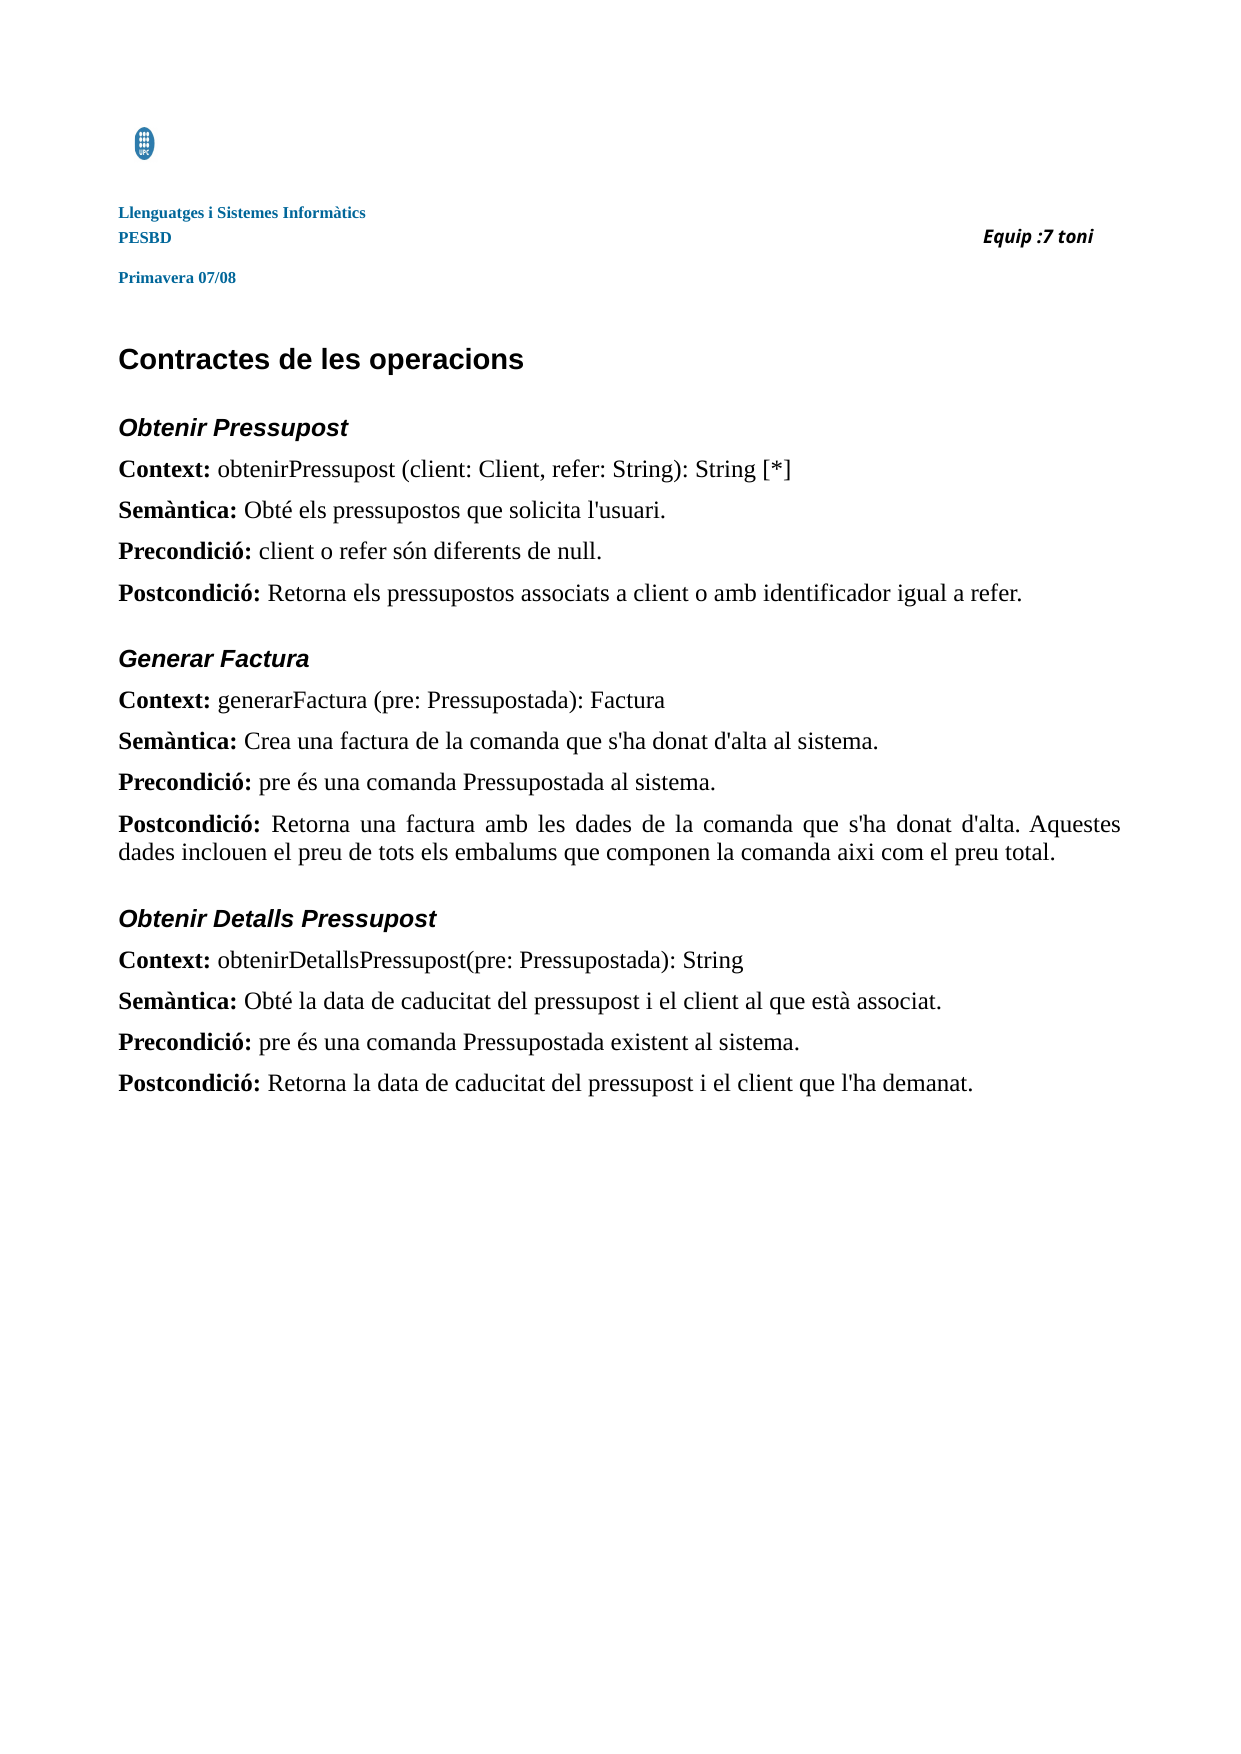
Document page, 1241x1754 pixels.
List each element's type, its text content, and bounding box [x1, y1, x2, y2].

text Semàntica: Obté els pressupostos que solicita l'usuari. [118, 495, 1122, 524]
text Precondició: pre és una comanda Pressupostada existent al sistema. [118, 1027, 1122, 1056]
subtitle Contractes de les operacions [118, 342, 1122, 375]
text Semàntica: Crea una factura de la comanda que s'ha donat d'alta al sistema. [118, 726, 1122, 755]
subtitle Obtenir Detalls Pressupost [118, 904, 1122, 932]
text Context: obtenirDetallsPressupost(pre: Pressupostada): String [118, 945, 1122, 973]
text Postcondició: Retorna la data de caducitat del pressupost i el client que l'ha demanat. [118, 1068, 1122, 1097]
text Postcondició: Retorna una factura amb les dades de la comanda que s'ha donat d'alta. Aquestes dades inclouen el preu de tots els embalums que componen la comanda aixi com el preu total. [118, 809, 1122, 866]
text Precondició: pre és una comanda Pressupostada al sistema. [118, 767, 1122, 796]
subtitle Obtenir Pressupost [118, 413, 1122, 441]
subtitle Generar Factura [118, 644, 1122, 672]
text Semàntica: Obté la data de caducitat del pressupost i el client al que està associat. [118, 986, 1122, 1015]
text Precondició: client o refer són diferents de null. [118, 536, 1122, 565]
text Postcondició: Retorna els pressupostos associats a client o amb identificador igual a refer. [118, 578, 1122, 606]
text Context: generarFactura (pre: Pressupostada): Factura [118, 685, 1122, 714]
text Context: obtenirPressupost (client: Client, refer: String): String [*] [118, 454, 1122, 483]
